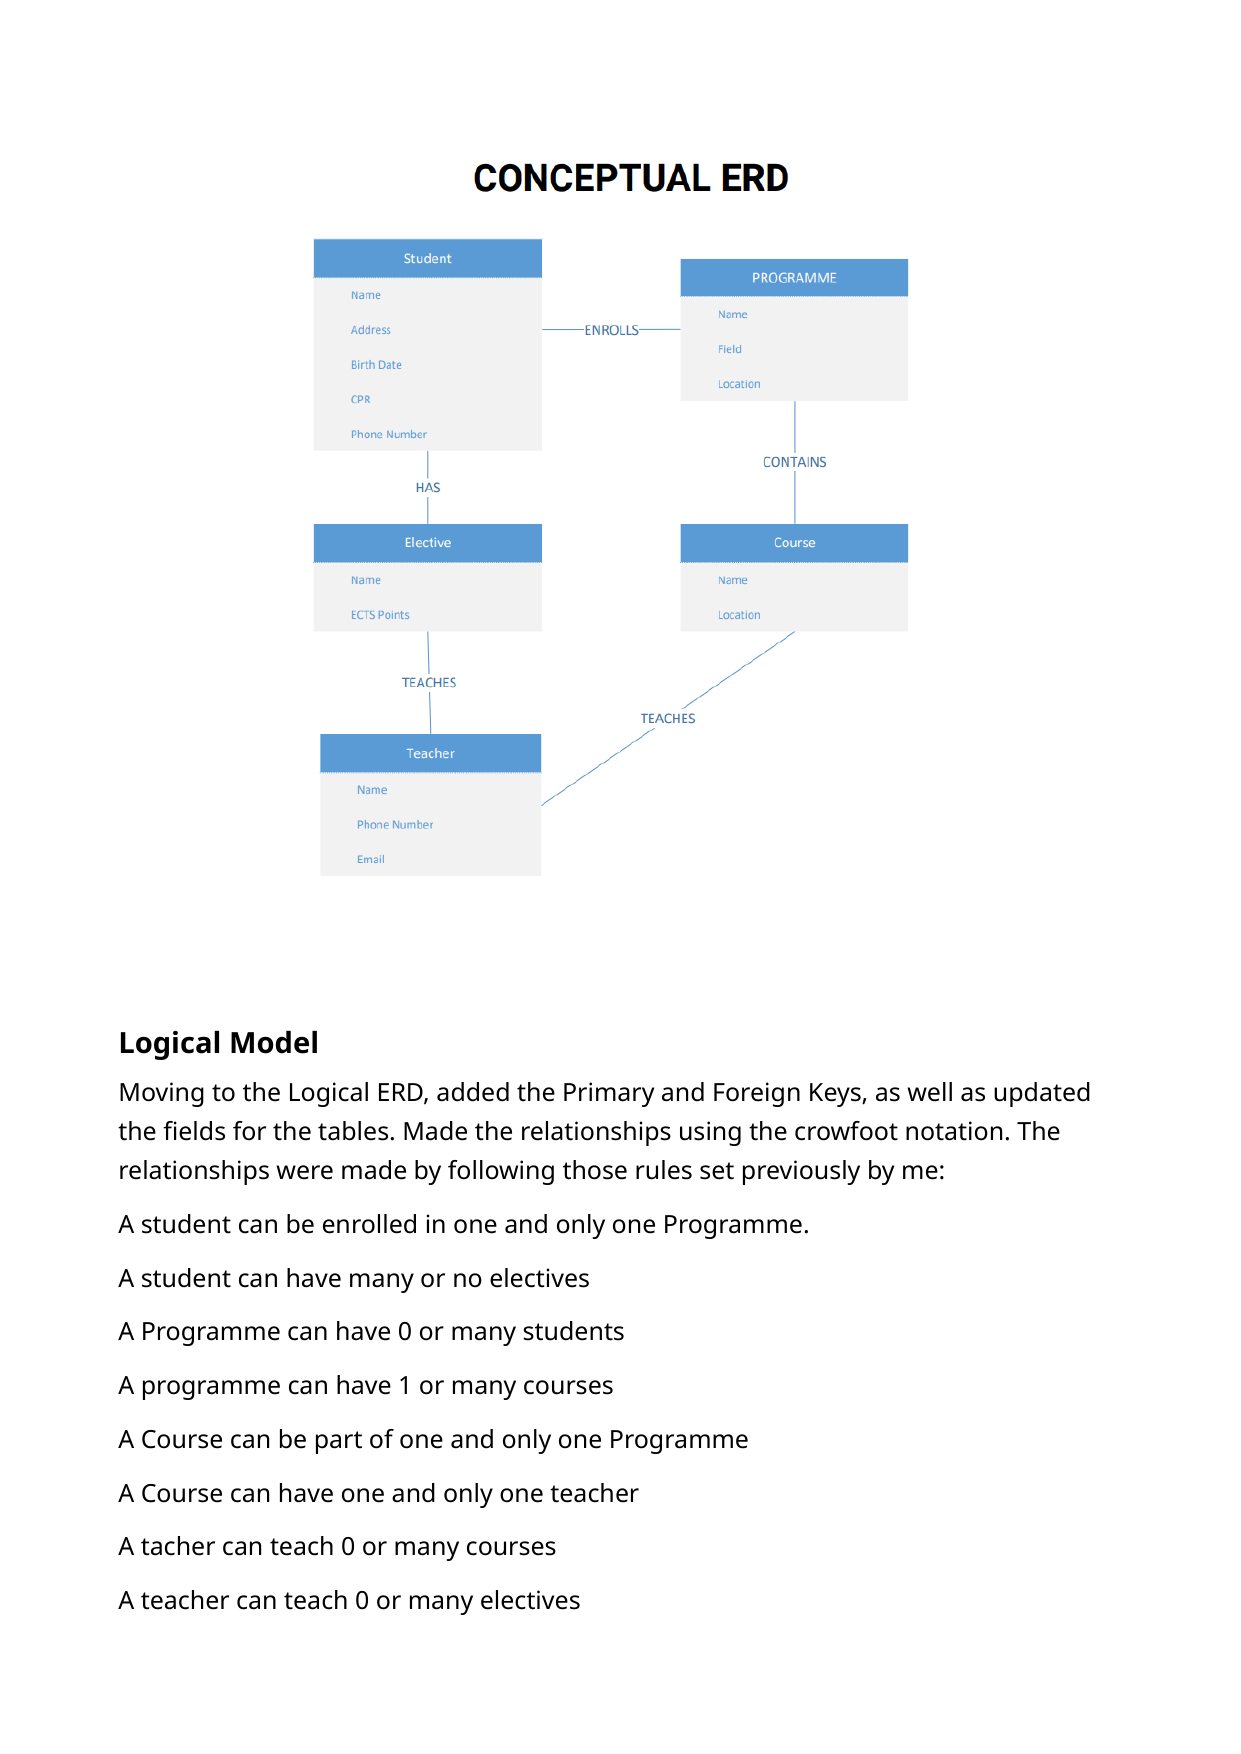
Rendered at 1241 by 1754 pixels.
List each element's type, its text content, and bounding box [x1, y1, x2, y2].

text A tacher can teach 0 or many courses [118, 1529, 1122, 1563]
text A Course can be part of one and only one Programme [118, 1421, 1122, 1456]
text A student can be enrolled in one and only one Programme. [118, 1206, 1122, 1241]
picture [212, 118, 1029, 949]
text A student can have many or no electives [118, 1260, 1122, 1294]
text A Programme can have 0 or many students [118, 1314, 1122, 1348]
subtitle Logical Model [118, 1022, 1122, 1062]
text A Course can have one and only one teacher [118, 1475, 1122, 1509]
text A programme can have 1 or many courses [118, 1368, 1122, 1402]
text A teacher can teach 0 or many electives [118, 1583, 1122, 1617]
text Moving to the Logical ERD, added the Primary and Foreign Keys, as well as updated the fields for the tables. Made the relationships using the crowfoot notation. The relationships were made by following those rules set previously by me: [118, 1074, 1122, 1187]
